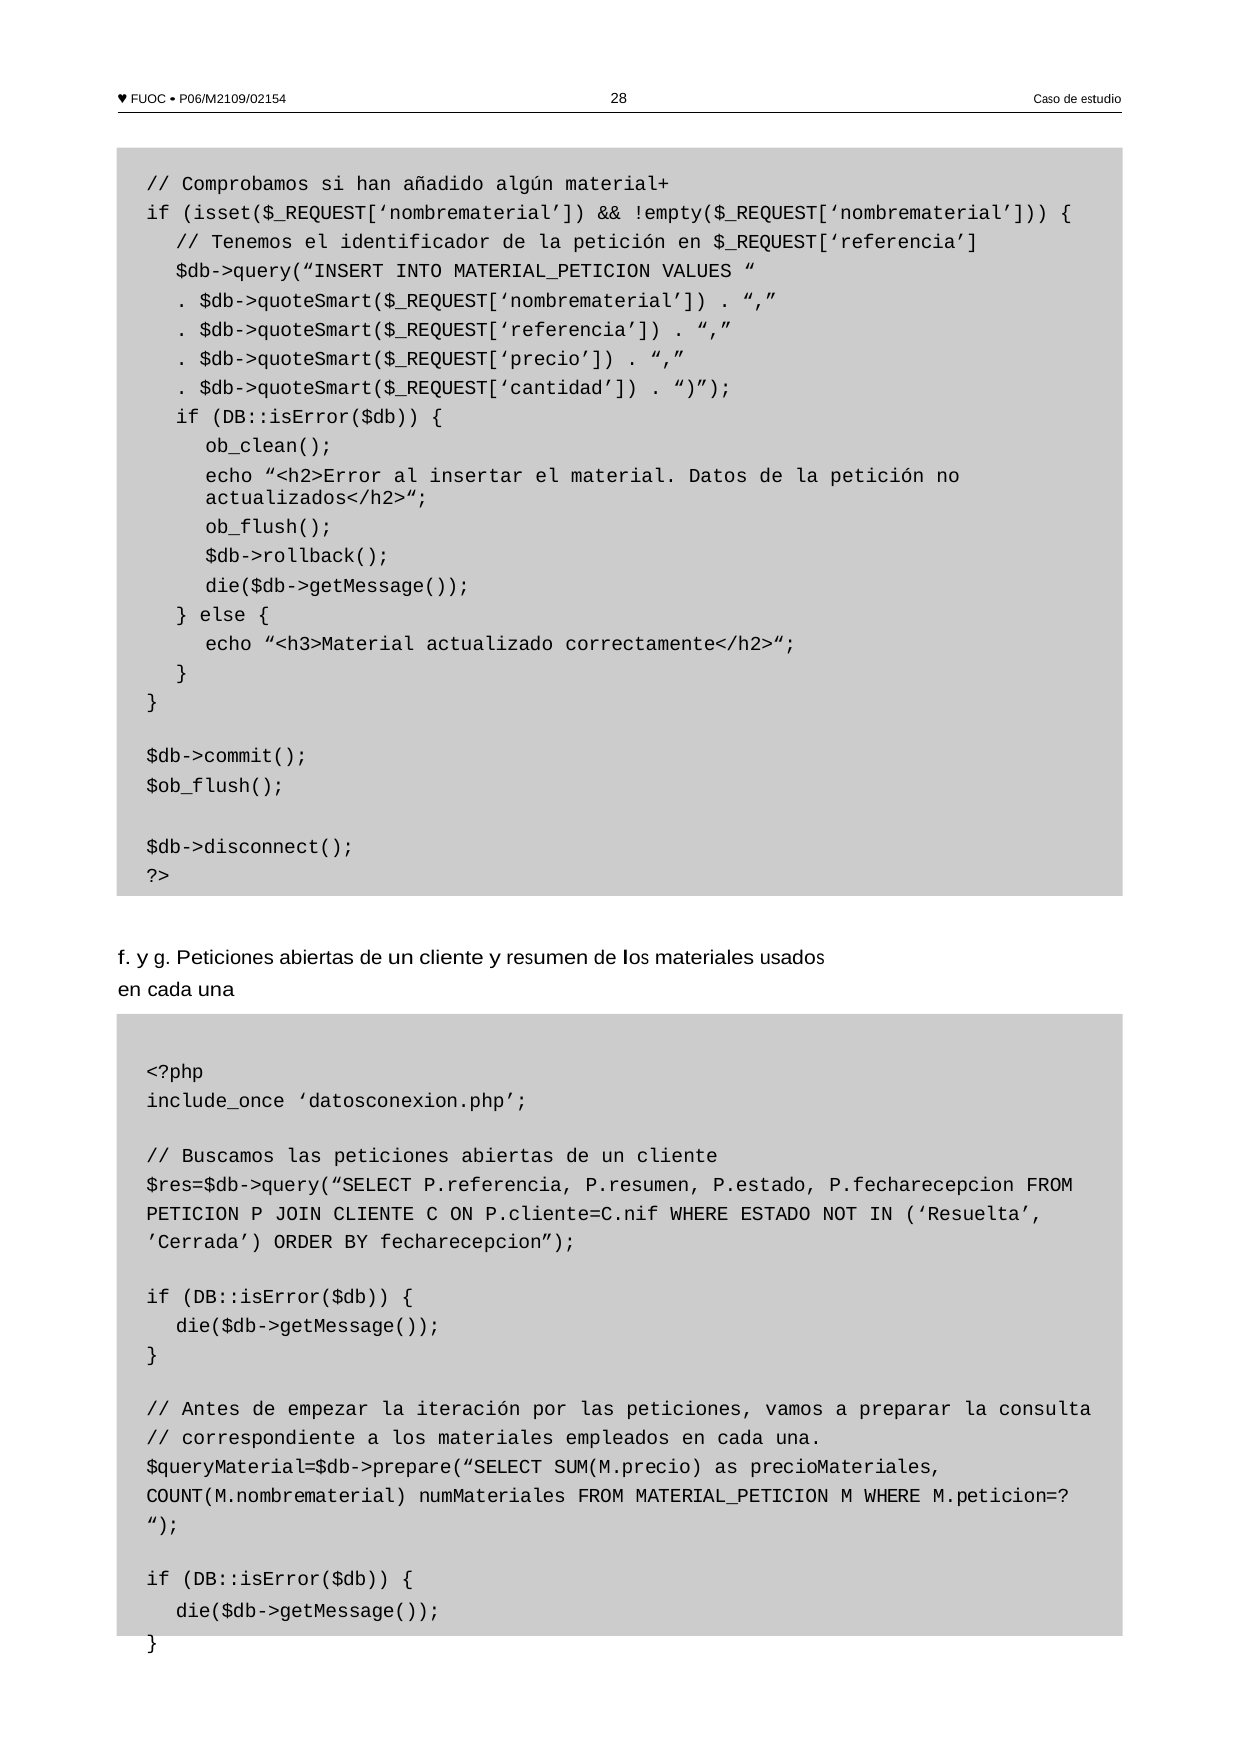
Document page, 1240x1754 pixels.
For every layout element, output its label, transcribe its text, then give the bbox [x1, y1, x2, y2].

text ob_clean(); [1123, 436, 1135, 459]
text } [1123, 692, 1135, 714]
text } [146, 1633, 1135, 1656]
text } [1123, 663, 1135, 686]
text en cada una [118, 978, 1135, 1000]
text <?php [1123, 1062, 1135, 1085]
text ?> [1123, 866, 1135, 888]
text f. y g. Peticiones abiertas de un cliente y resumen de los materiales usados [118, 950, 1135, 968]
text } else { [1123, 604, 1135, 627]
text } [1123, 1345, 1135, 1367]
text  FUOC • P06/M2109/02154 28 Caso de estudio [118, 89, 1140, 106]
text ob_flush(); [1123, 517, 1135, 539]
text $ob_flush(); [1123, 776, 1135, 798]
